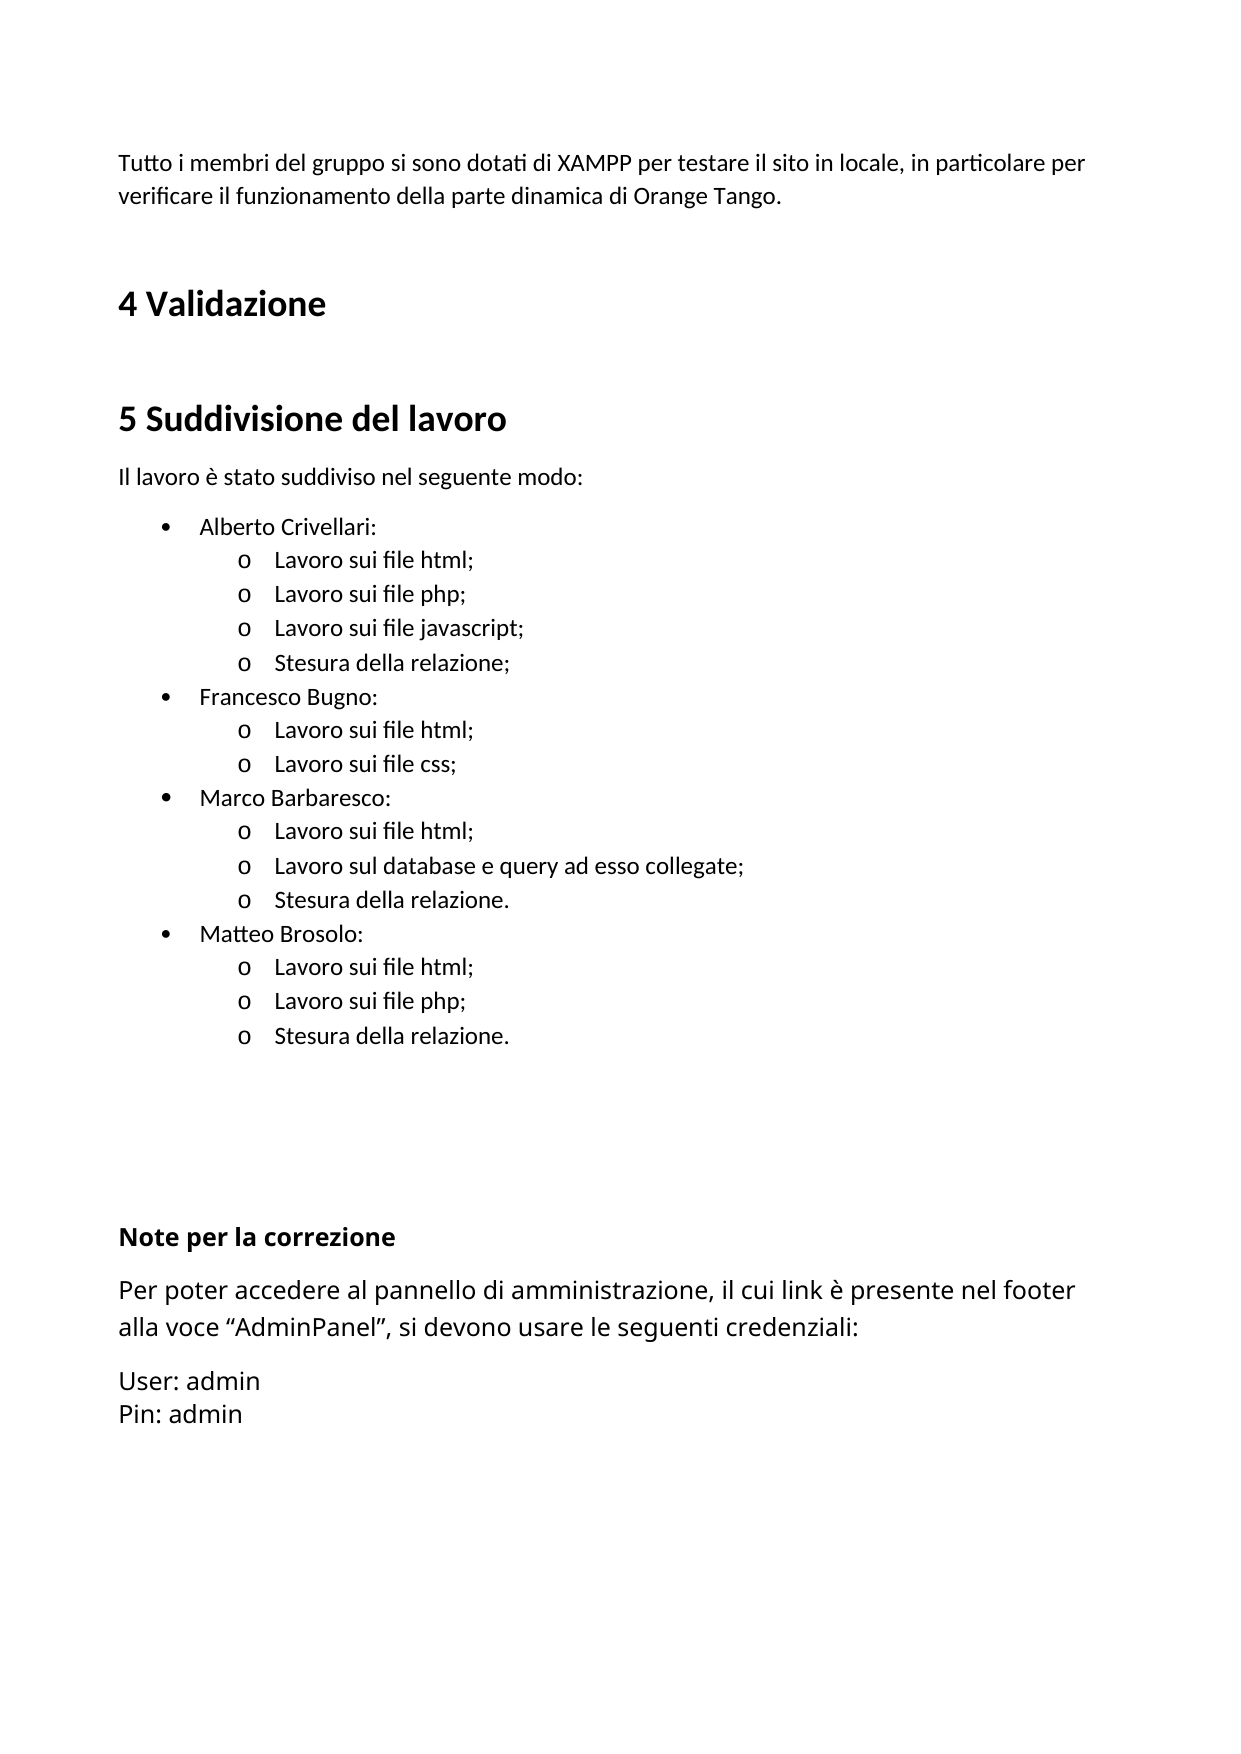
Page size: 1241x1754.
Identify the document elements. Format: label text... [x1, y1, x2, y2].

text Il lavoro è stato suddiviso nel seguente modo: [118, 462, 1122, 492]
text Tutto i membri del gruppo si sono dotati di XAMPP per testare il sito in locale, in particolare per verificare il funzionamento della parte dinamica di Orange Tango. [118, 148, 1122, 211]
list Lavoro sul database e query ad esso collegate; [237, 850, 1122, 882]
text Note per la correzione [118, 1219, 1122, 1253]
text User: admin [118, 1363, 1122, 1397]
list Stesura della relazione; [237, 647, 1122, 679]
list Lavoro sui file php; [237, 986, 1122, 1017]
text Pin: admin [118, 1397, 1122, 1431]
list Lavoro sui file css; [237, 748, 1122, 780]
list Lavoro sui file html; [237, 544, 1122, 576]
list Alberto Crivellari: [162, 511, 1122, 542]
list Stesura della relazione. [237, 884, 1122, 916]
text 5 Suddivisione del lavoro [118, 395, 1122, 441]
list Lavoro sui file php; [237, 578, 1122, 610]
list Lavoro sui file html; [237, 816, 1122, 847]
list Lavoro sui file html; [237, 714, 1122, 746]
list Lavoro sui file html; [237, 951, 1122, 983]
list Stesura della relazione. [237, 1020, 1122, 1052]
list Marco Barbaresco: [162, 783, 1122, 813]
list Francesco Bugno: [162, 681, 1122, 712]
text Per poter accedere al pannello di amministrazione, il cui link è presente nel footer alla voce “AdminPanel”, si devono usare le seguenti credenziali: [118, 1273, 1122, 1344]
list Matteo Brosolo: [162, 918, 1122, 949]
text 4 Validazione [118, 280, 1122, 326]
list Lavoro sui file javascript; [237, 613, 1122, 644]
